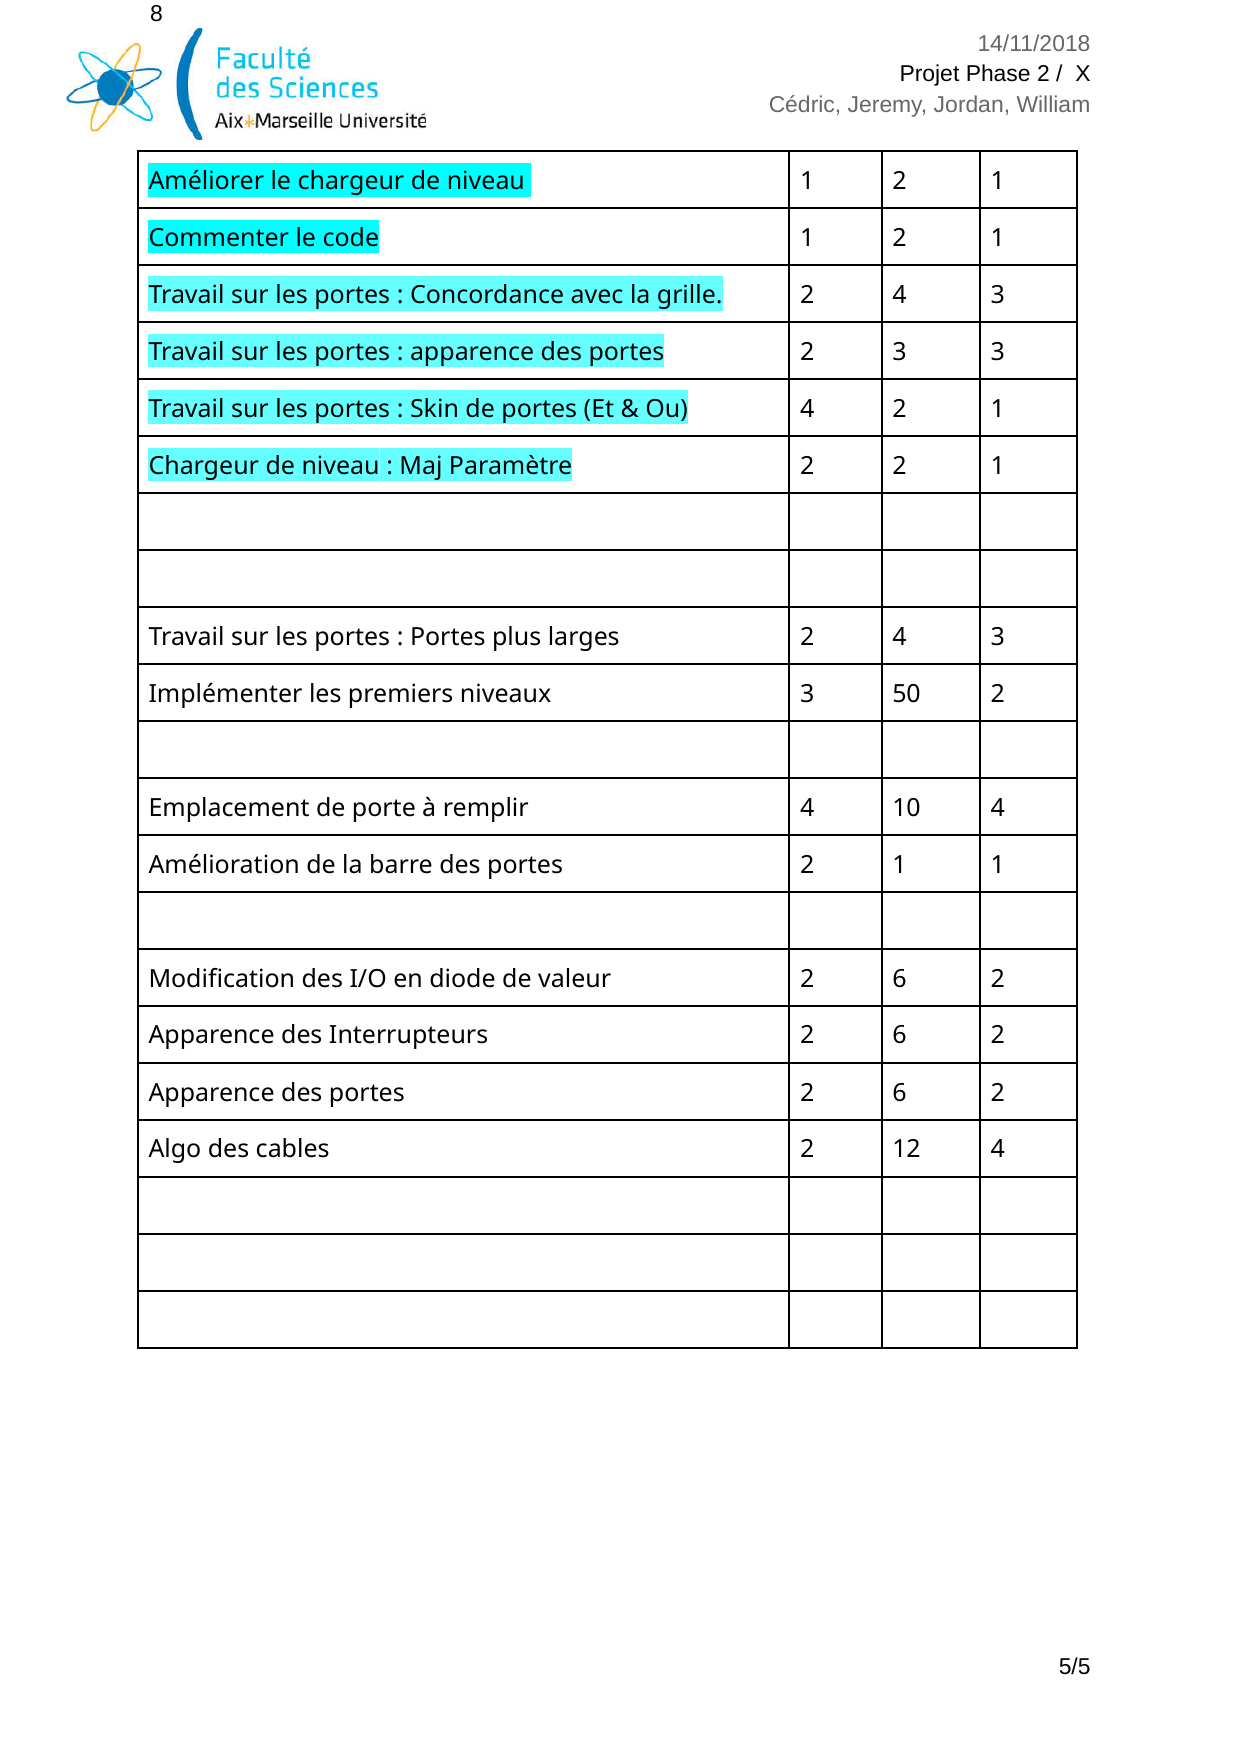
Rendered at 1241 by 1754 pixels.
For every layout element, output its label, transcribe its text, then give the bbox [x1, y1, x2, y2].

table_cell 4 [883, 608, 979, 663]
table_cell Améliorer le chargeur de niveau [139, 152, 788, 207]
table_cell [883, 893, 979, 948]
table_cell 1 [981, 209, 1076, 264]
table_cell 6 [883, 1007, 979, 1062]
table_cell 1 [981, 152, 1076, 207]
table_cell 3 [981, 323, 1076, 378]
table_cell Chargeur de niveau : Maj Paramètre [139, 437, 788, 492]
table_cell [790, 1292, 881, 1347]
table_cell 2 [790, 1121, 881, 1176]
table_cell 4 [883, 266, 979, 321]
table_cell Travail sur les portes : Portes plus larges [139, 608, 788, 663]
table_cell 2 [883, 209, 979, 264]
table_cell 1 [981, 437, 1076, 492]
table_cell 6 [883, 1064, 979, 1119]
table_cell 3 [981, 266, 1076, 321]
table_cell 1 [981, 380, 1076, 435]
table_cell 2 [790, 323, 881, 378]
table_cell 1 [883, 836, 979, 891]
table_cell 6 [883, 950, 979, 1005]
table_cell [139, 893, 788, 948]
table_cell [981, 1178, 1076, 1233]
table_cell 4 [981, 779, 1076, 834]
table_cell Algo des cables [139, 1121, 788, 1176]
picture [65, 28, 426, 140]
table_cell 4 [790, 779, 881, 834]
table_cell [883, 551, 979, 606]
table_cell [883, 1235, 979, 1289]
table_cell 50 [883, 665, 979, 720]
table_cell [790, 1235, 881, 1289]
table_cell [883, 722, 979, 777]
table_cell 3 [883, 323, 979, 378]
table_cell 2 [790, 266, 881, 321]
table_cell 2 [981, 1064, 1076, 1119]
table_cell [139, 1292, 788, 1347]
table_cell 10 [883, 779, 979, 834]
table_cell [790, 893, 881, 948]
table_cell 2 [790, 836, 881, 891]
table_cell [883, 1292, 979, 1347]
table_cell 2 [883, 152, 979, 207]
table_cell Travail sur les portes : apparence des portes [139, 323, 788, 378]
table_cell [139, 551, 788, 606]
table_cell [139, 722, 788, 777]
table_cell 2 [883, 437, 979, 492]
table_cell [981, 893, 1076, 948]
table_cell [981, 1235, 1076, 1289]
table_cell 2 [981, 950, 1076, 1005]
table_cell Travail sur les portes : Concordance avec la grille. [139, 266, 788, 321]
table_cell Emplacement de porte à remplir [139, 779, 788, 834]
table_cell [790, 722, 881, 777]
table_cell 4 [790, 380, 881, 435]
table_cell Amélioration de la barre des portes [139, 836, 788, 891]
table_cell [790, 1178, 881, 1233]
table_cell Travail sur les portes : Skin de portes (Et & Ou) [139, 380, 788, 435]
table_cell Commenter le code [139, 209, 788, 264]
table_cell [139, 494, 788, 549]
table_cell Implémenter les premiers niveaux [139, 665, 788, 720]
table_cell 2 [981, 1007, 1076, 1062]
table_cell 2 [981, 665, 1076, 720]
table_cell [790, 494, 881, 549]
table_cell [981, 1292, 1076, 1347]
table_cell 12 [883, 1121, 979, 1176]
table_cell 1 [790, 152, 881, 207]
table_cell 2 [790, 437, 881, 492]
table_cell Apparence des portes [139, 1064, 788, 1119]
table_cell [883, 494, 979, 549]
table_cell [981, 722, 1076, 777]
table_cell 2 [790, 1007, 881, 1062]
table_cell 2 [883, 380, 979, 435]
table_cell 3 [981, 608, 1076, 663]
table_cell 2 [790, 950, 881, 1005]
table_cell [139, 1178, 788, 1233]
table_cell [883, 1178, 979, 1233]
table_cell 1 [981, 836, 1076, 891]
table_cell [981, 494, 1076, 549]
table_cell [139, 1235, 788, 1289]
table_cell 4 [981, 1121, 1076, 1176]
table_cell 2 [790, 608, 881, 663]
table_cell Modification des I/O en diode de valeur [139, 950, 788, 1005]
table_cell Apparence des Interrupteurs [139, 1007, 788, 1062]
table_cell 2 [790, 1064, 881, 1119]
table_cell [981, 551, 1076, 606]
table_cell 3 [790, 665, 881, 720]
table_cell 1 [790, 209, 881, 264]
table_cell [790, 551, 881, 606]
